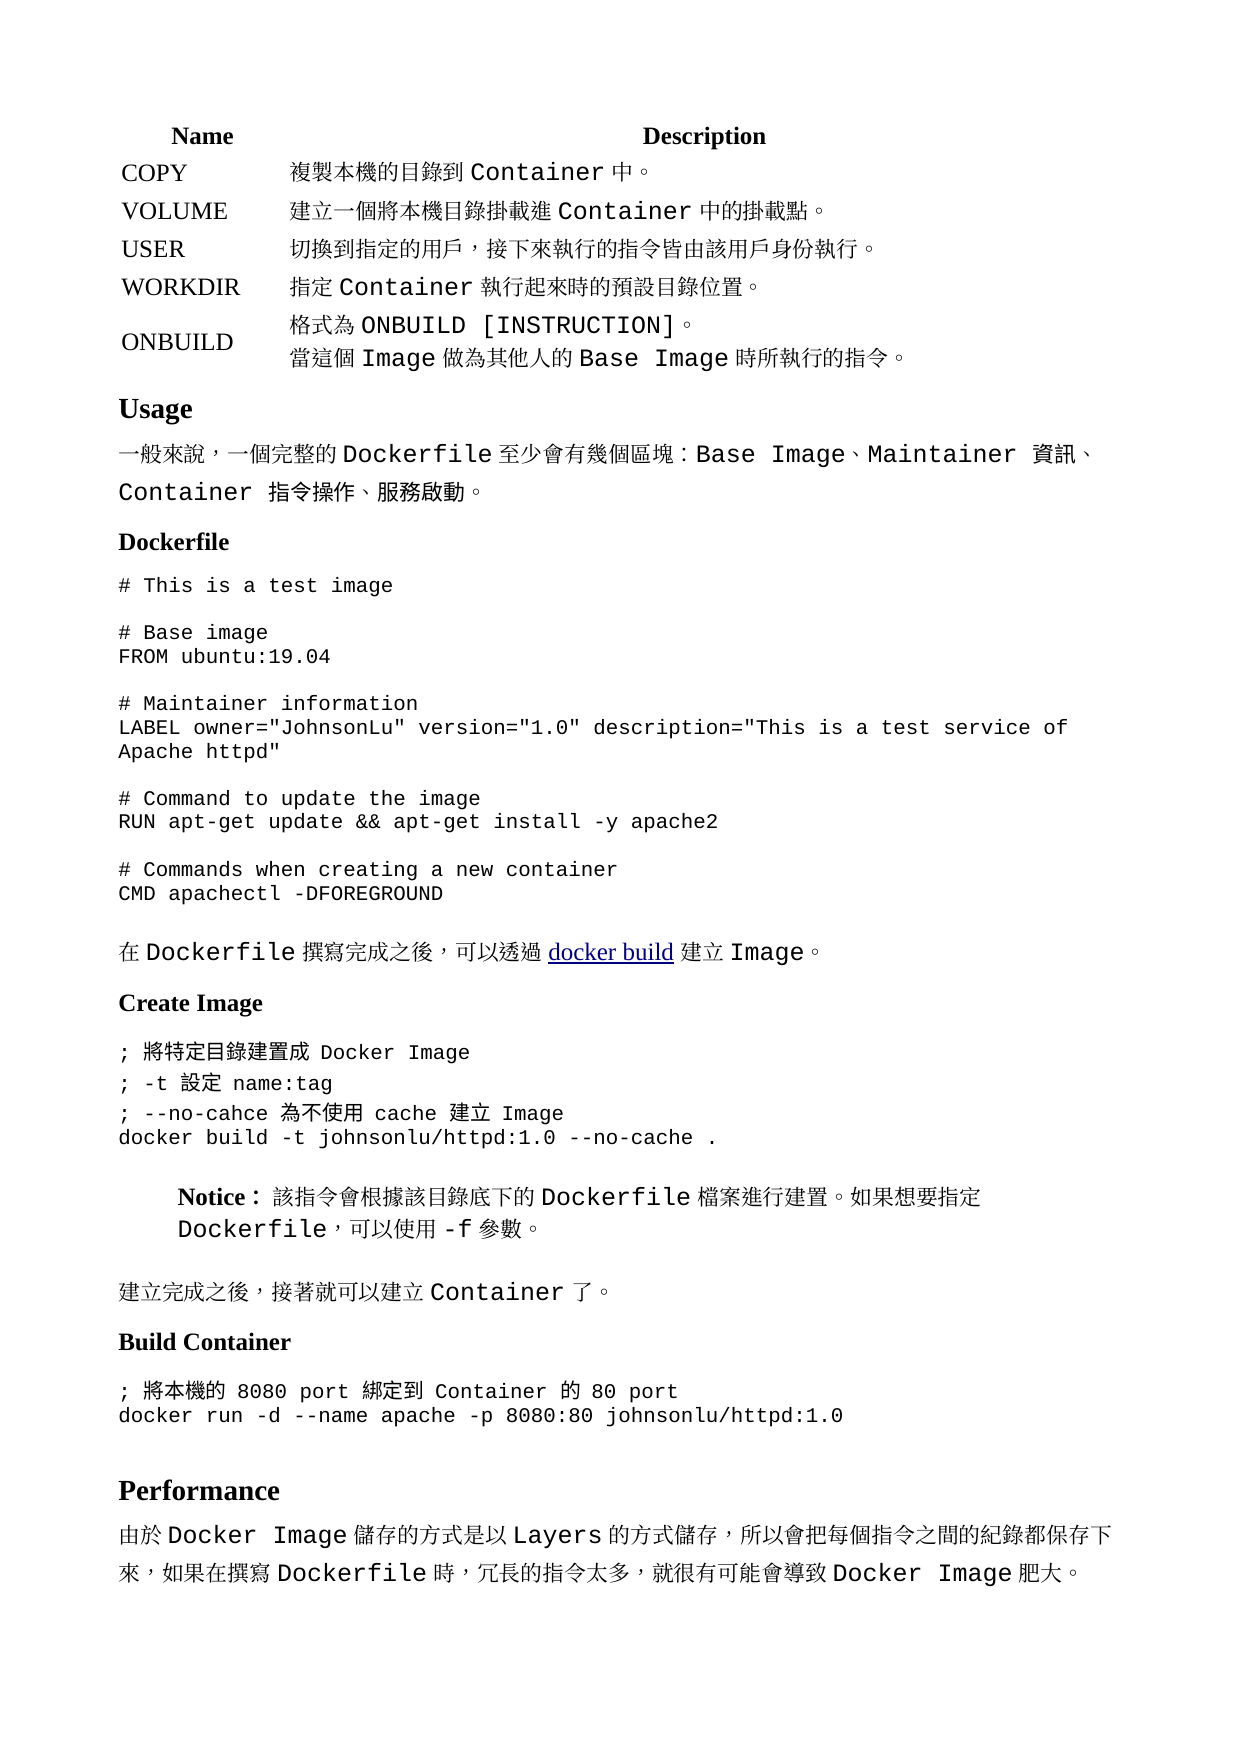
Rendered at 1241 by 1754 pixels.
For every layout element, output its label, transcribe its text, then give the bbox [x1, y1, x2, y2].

text Notice： 該指令會根據該目錄底下的 Dockerfile 檔案進行建置。如果想要指定 Dockerfile，可以使用 -f 參數。 [177, 1180, 1063, 1245]
table_cell COPY [118, 153, 287, 191]
text Dockerfile [118, 527, 1122, 556]
text ; 將本機的 8080 port 綁定到 Container 的 80 port [118, 1374, 1122, 1405]
text Build Container [118, 1327, 1122, 1356]
text ; 將特定目錄建置成 Docker Image [118, 1035, 1122, 1066]
text # Maintainer information [118, 693, 1122, 717]
table_cell 格式為 ONBUILD [INSTRUCTION]。 當這個 Image 做為其他人的 Base Image 時所執行的指令。 [287, 306, 1122, 377]
table_cell 複製本機的目錄到 Container 中。 [287, 153, 1122, 191]
text ; --no-cahce 為不使用 cache 建立 Image [118, 1096, 1122, 1127]
table_cell 切換到指定的用戶，接下來執行的指令皆由該用戶身份執行。 [287, 230, 1122, 267]
text RUN apt-get update && apt-get install -y apache2 [118, 812, 1122, 835]
text 一般來說，一個完整的 Dockerfile 至少會有幾個區塊：Base Image、Maintainer 資訊、Container 指令操作、服務啟動。 [118, 437, 1122, 508]
text # This is a test image [118, 575, 1122, 599]
text 由於 Docker Image 儲存的方式是以 Layers 的方式儲存，所以會把每個指令之間的紀錄都保存下來，如果在撰寫 Dockerfile 時，冗長的指令太多，就很有可能會導致 Docker Image 肥大。 [118, 1519, 1122, 1589]
table_cell ONBUILD [118, 306, 287, 377]
table_header Description [287, 118, 1122, 153]
text CMD apachectl -DFOREGROUND [118, 882, 1122, 906]
text 建立完成之後，接著就可以建立 Container 了。 [118, 1275, 1122, 1307]
table_cell USER [118, 230, 287, 267]
text docker build -t johnsonlu/httpd:1.0 --no-cache . [118, 1127, 1122, 1150]
text FROM ubuntu:19.04 [118, 646, 1122, 670]
text 在 Dockerfile 撰寫完成之後，可以透過 docker build 建立 Image。 [118, 936, 1122, 968]
text ; -t 設定 name:tag [118, 1066, 1122, 1096]
table_cell 建立一個將本機目錄掛載進 Container 中的掛載點。 [287, 191, 1122, 230]
text # Command to update the image [118, 788, 1122, 812]
subtitle Performance [118, 1473, 1122, 1506]
table_cell 指定 Container 執行起來時的預設目錄位置。 [287, 267, 1122, 306]
table_header Name [118, 118, 287, 153]
table_cell WORKDIR [118, 267, 287, 306]
text LABEL owner="JohnsonLu" version="1.0" description="This is a test service of Apache httpd" [118, 717, 1122, 764]
subtitle Usage [118, 391, 1122, 425]
text docker run -d --name apache -p 8080:80 johnsonlu/httpd:1.0 [118, 1405, 1122, 1428]
text Create Image [118, 988, 1122, 1017]
text # Base image [118, 622, 1122, 646]
text # Commands when creating a new container [118, 859, 1122, 882]
table_cell VOLUME [118, 191, 287, 230]
